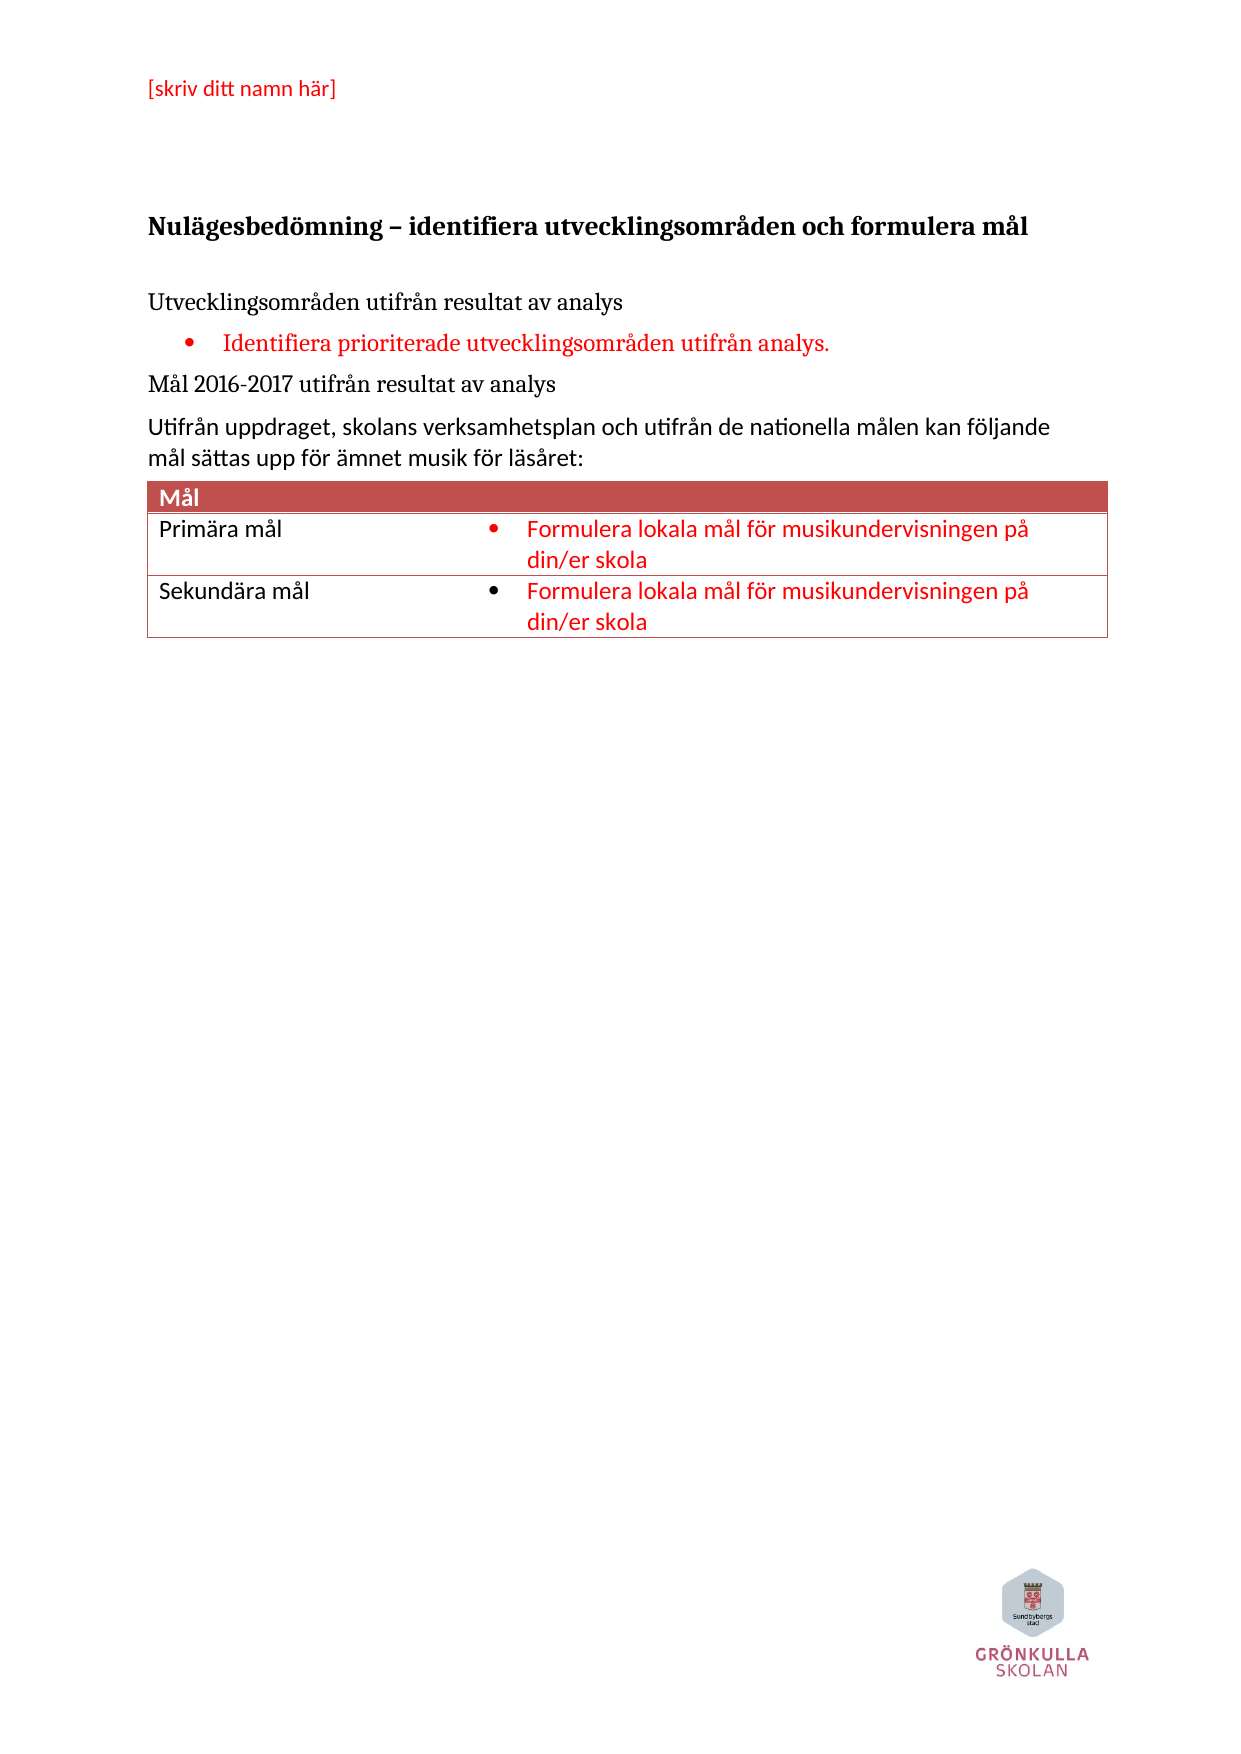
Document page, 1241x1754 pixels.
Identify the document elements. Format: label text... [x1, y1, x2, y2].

text Mål 2016-2017 utifrån resultat av analys [148, 370, 1093, 399]
text Utvecklingsområden utifrån resultat av analys [148, 288, 1093, 316]
subtitle Nulägesbedömning – identifiera utvecklingsområden och formulera mål [148, 211, 1093, 243]
list Identifiera prioriterade utvecklingsområden utifrån analys. [185, 329, 1093, 358]
table_cell Formulera lokala mål för musikundervisningen på din/er skola [366, 514, 1107, 574]
table_header Mål [148, 482, 366, 512]
table_header [366, 482, 1107, 512]
text Utifrån uppdraget, skolans verksamhetsplan och utifrån de nationella målen kan följande mål sättas upp för ämnet musik för läsåret: [148, 411, 1093, 472]
table_cell Sekundära mål [148, 576, 366, 637]
table_cell Primära mål [148, 514, 366, 574]
table_cell Formulera lokala mål för musikundervisningen på din/er skola [366, 576, 1107, 637]
